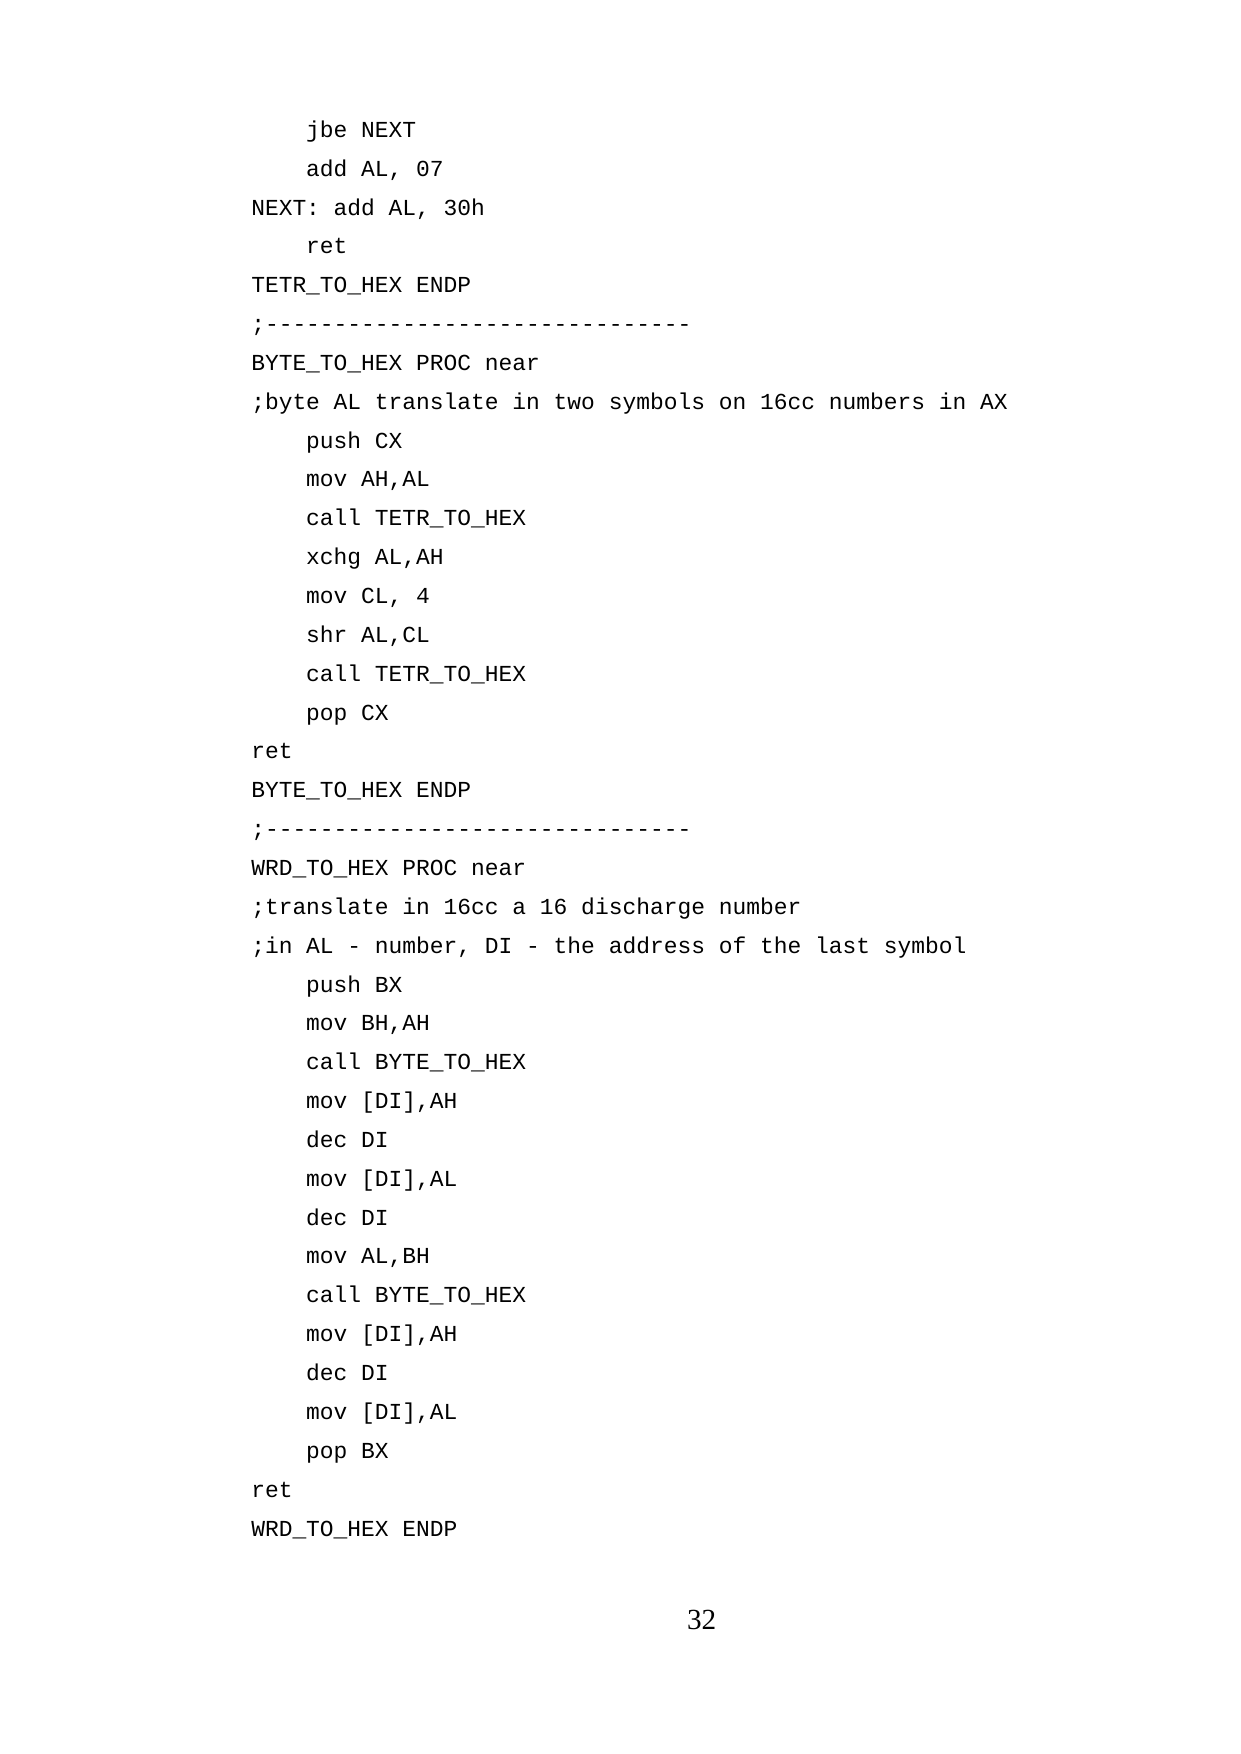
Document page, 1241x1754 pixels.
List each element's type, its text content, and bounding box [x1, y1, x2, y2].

text mov [DI],AH [177, 1323, 1152, 1348]
text mov [DI],AL [177, 1400, 1152, 1426]
text call BYTE_TO_HEX [177, 1051, 1152, 1077]
text TETR_TO_HEX ENDP [177, 273, 1152, 299]
text NEXT: add AL, 30h [177, 196, 1152, 222]
text ret [177, 1478, 1152, 1504]
text mov CL, 4 [177, 584, 1152, 610]
text call TETR_TO_HEX [177, 662, 1152, 688]
text xchg AL,AH [177, 546, 1152, 571]
text ;byte AL translate in two symbols on 16cc numbers in AX [177, 390, 1152, 416]
text BYTE_TO_HEX ENDP [177, 779, 1152, 804]
text jbe NEXT [177, 118, 1152, 144]
text pop CX [177, 701, 1152, 727]
text push BX [177, 973, 1152, 999]
text mov [DI],AH [177, 1089, 1152, 1115]
text call BYTE_TO_HEX [177, 1284, 1152, 1310]
text call TETR_TO_HEX [177, 507, 1152, 533]
text ret [177, 740, 1152, 766]
text BYTE_TO_HEX PROC near [177, 351, 1152, 377]
text ;in AL - number, DI - the address of the last symbol [177, 934, 1152, 960]
text dec DI [177, 1361, 1152, 1387]
text mov AH,AL [177, 468, 1152, 494]
text mov [DI],AL [177, 1167, 1152, 1193]
text mov AL,BH [177, 1245, 1152, 1271]
text ret [177, 235, 1152, 261]
text pop BX [177, 1439, 1152, 1465]
text mov BH,AH [177, 1012, 1152, 1038]
text WRD_TO_HEX ENDP [177, 1517, 1152, 1543]
text WRD_TO_HEX PROC near [177, 856, 1152, 882]
text dec DI [177, 1128, 1152, 1154]
text ;------------------------------- [177, 312, 1152, 338]
text push CX [177, 429, 1152, 455]
text shr AL,CL [177, 623, 1152, 649]
text dec DI [177, 1206, 1152, 1232]
text add AL, 07 [177, 157, 1152, 183]
text ;translate in 16cc a 16 discharge number [177, 895, 1152, 921]
text ;------------------------------- [177, 817, 1152, 843]
